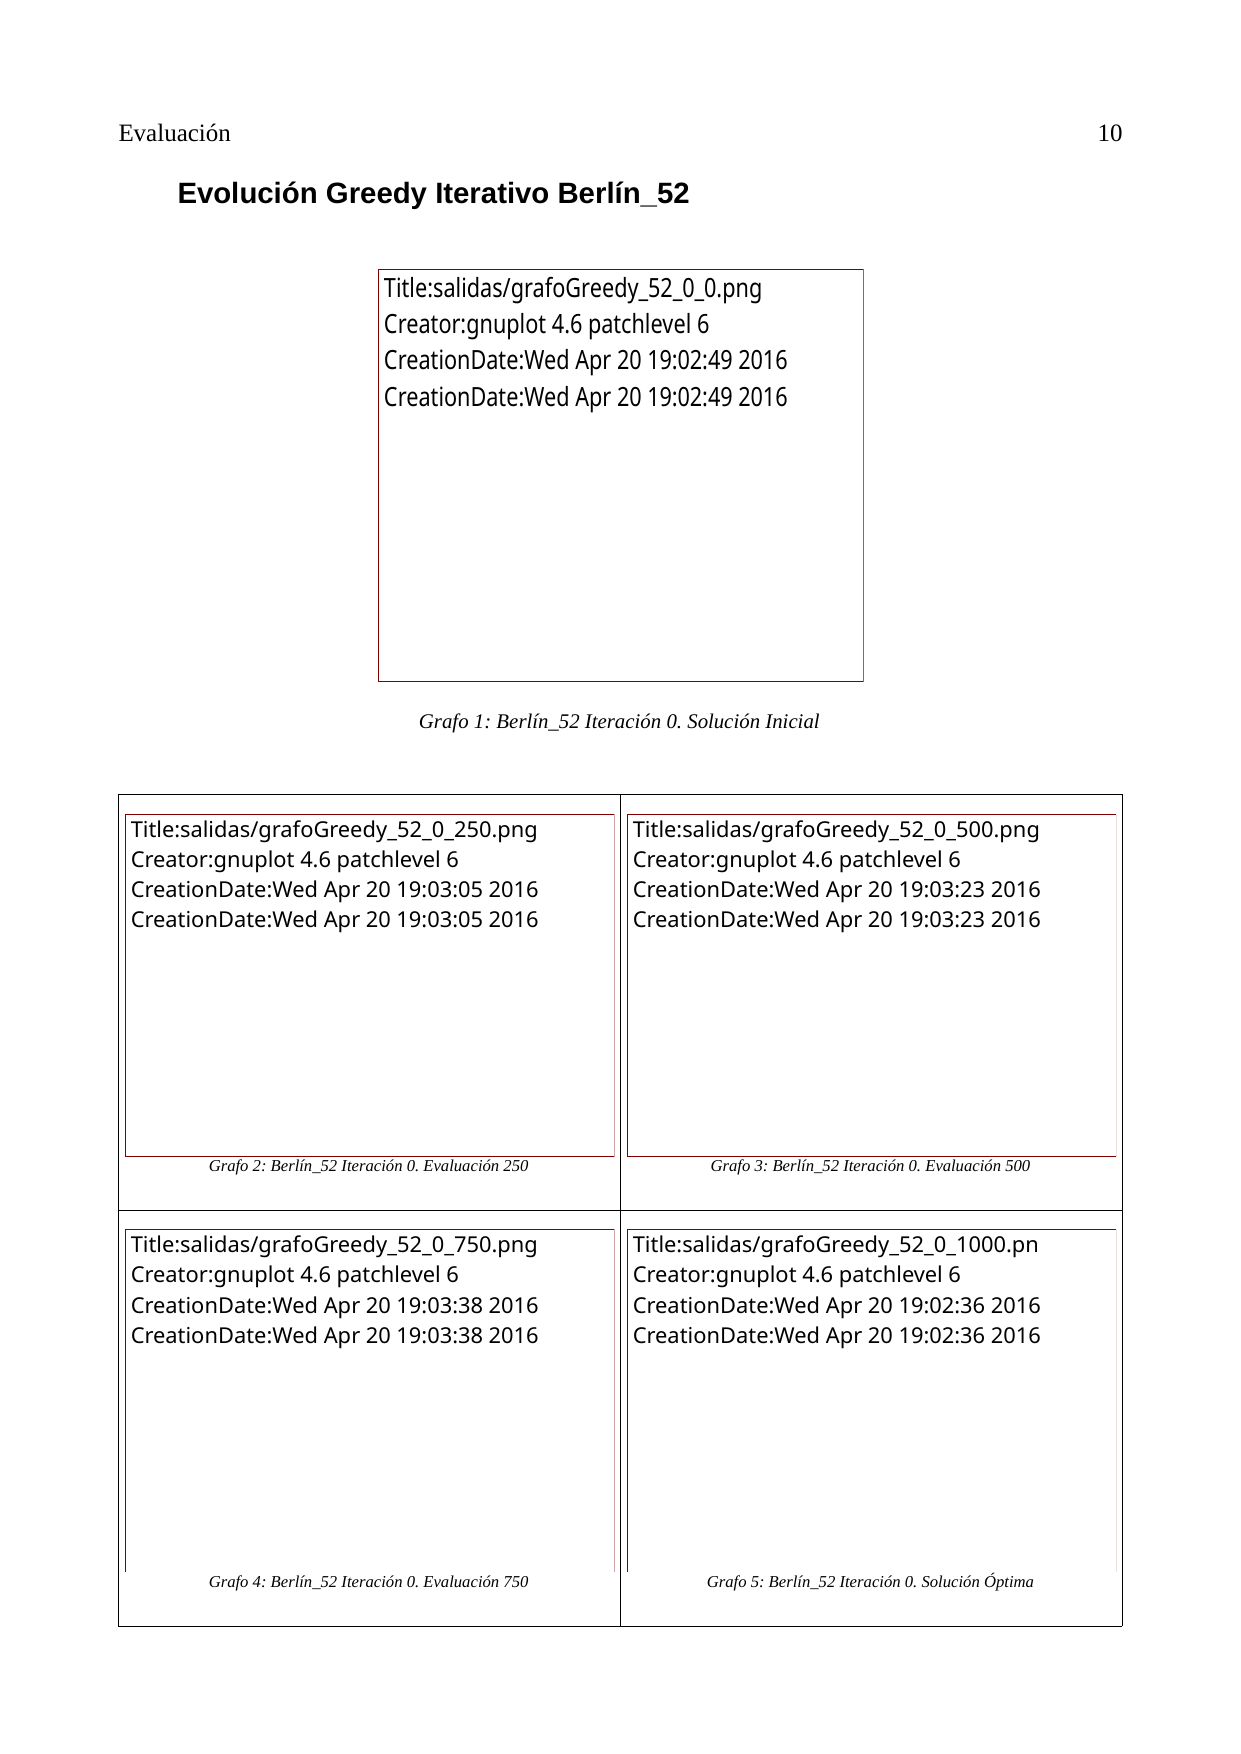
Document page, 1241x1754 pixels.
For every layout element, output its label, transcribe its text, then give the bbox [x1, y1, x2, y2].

text Grafo 1: Berlín_52 Iteración 0. Solución Inicial [360, 268, 881, 733]
table_header [119, 795, 620, 1210]
subtitle Evolución Greedy Iterativo Berlín_52 [177, 176, 1122, 210]
table_header [621, 795, 1122, 1210]
table_cell [621, 1211, 1122, 1626]
table_cell [119, 1211, 620, 1626]
